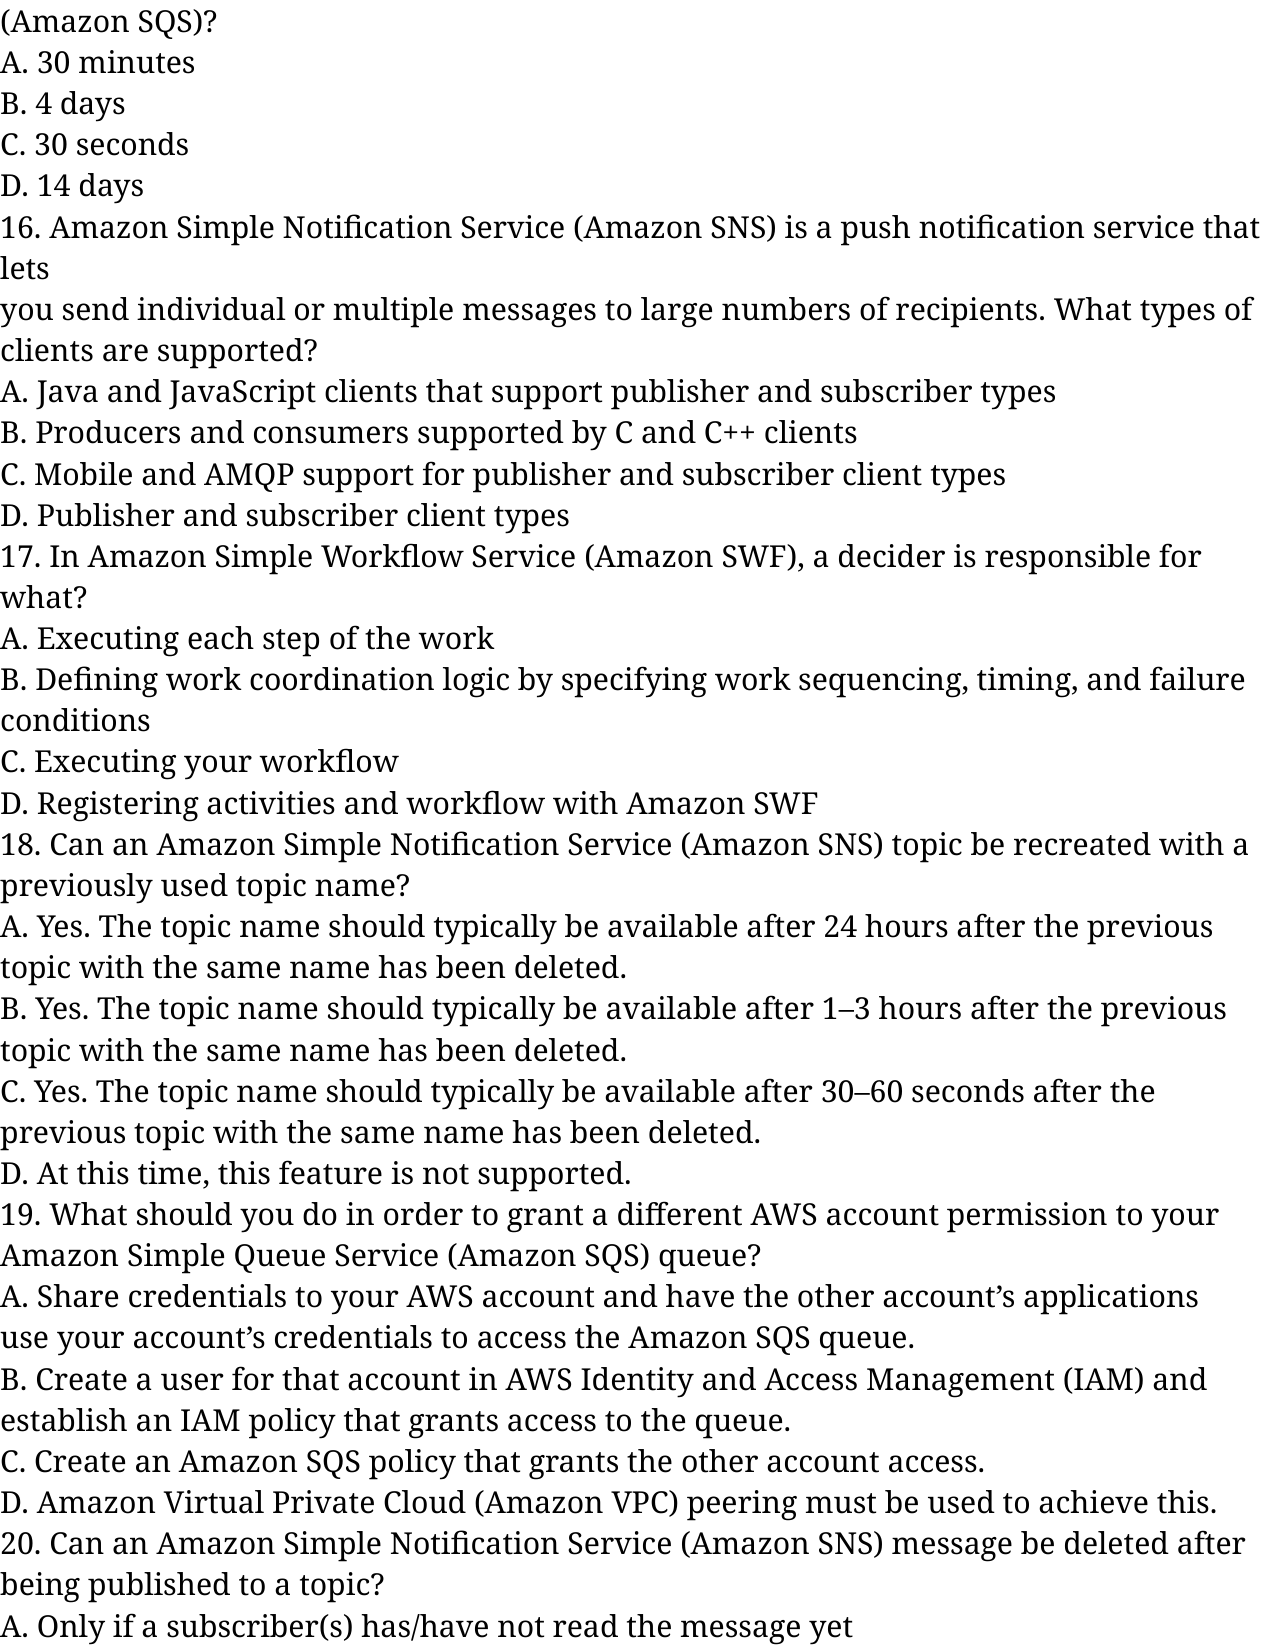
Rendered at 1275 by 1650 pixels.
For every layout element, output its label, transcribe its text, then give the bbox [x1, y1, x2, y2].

text B. Create a user for that account in AWS Identity and Access Management (IAM) and [0, 1358, 1275, 1399]
text D. Amazon Virtual Private Cloud (Amazon VPC) peering must be used to achieve this. [0, 1481, 1275, 1522]
text A. 30 minutes [0, 41, 1275, 82]
text C. Executing your workflow [0, 741, 1275, 782]
text A. Share credentials to your AWS account and have the other account’s applications [0, 1276, 1275, 1317]
text establish an IAM policy that grants access to the queue. [0, 1399, 1275, 1440]
text A. Executing each step of the work [0, 617, 1275, 658]
text D. Publisher and subscriber client types [0, 494, 1275, 535]
text D. Registering activities and workflow with Amazon SWF [0, 782, 1275, 823]
text B. Producers and consumers supported by C and C++ clients [0, 411, 1275, 453]
text B. 4 days [0, 82, 1275, 123]
text previously used topic name? [0, 864, 1275, 905]
text Amazon Simple Queue Service (Amazon SQS) queue? [0, 1234, 1275, 1276]
text C. 30 seconds [0, 123, 1275, 164]
text C. Yes. The topic name should typically be available after 30–60 seconds after the [0, 1070, 1275, 1111]
text A. Yes. The topic name should typically be available after 24 hours after the previous [0, 905, 1275, 946]
text you send individual or multiple messages to large numbers of recipients. What types of [0, 288, 1275, 329]
text C. Mobile and AMQP support for publisher and subscriber client types [0, 453, 1275, 494]
text 20. Can an Amazon Simple Notification Service (Amazon SNS) message be deleted after [0, 1522, 1275, 1563]
text use your account’s credentials to access the Amazon SQS queue. [0, 1317, 1275, 1358]
text D. 14 days [0, 164, 1275, 206]
text C. Create an Amazon SQS policy that grants the other account access. [0, 1440, 1275, 1481]
text (Amazon SQS)? [0, 0, 1275, 41]
text A. Only if a subscriber(s) has/have not read the message yet [0, 1605, 1275, 1646]
text 19. What should you do in order to grant a different AWS account permission to your [0, 1193, 1275, 1234]
text B. Yes. The topic name should typically be available after 1–3 hours after the previous [0, 987, 1275, 1029]
text conditions [0, 699, 1275, 741]
text 16. Amazon Simple Notification Service (Amazon SNS) is a push notification service that lets [0, 206, 1275, 288]
text A. Java and JavaScript clients that support publisher and subscriber types [0, 370, 1275, 411]
text being published to a topic? [0, 1563, 1275, 1605]
text clients are supported? [0, 329, 1275, 370]
text D. At this time, this feature is not supported. [0, 1152, 1275, 1193]
text B. Defining work coordination logic by specifying work sequencing, timing, and failure [0, 658, 1275, 699]
text 17. In Amazon Simple Workflow Service (Amazon SWF), a decider is responsible for what? [0, 535, 1275, 617]
text 18. Can an Amazon Simple Notification Service (Amazon SNS) topic be recreated with a [0, 823, 1275, 864]
text topic with the same name has been deleted. [0, 1029, 1275, 1070]
text topic with the same name has been deleted. [0, 946, 1275, 987]
text previous topic with the same name has been deleted. [0, 1111, 1275, 1152]
